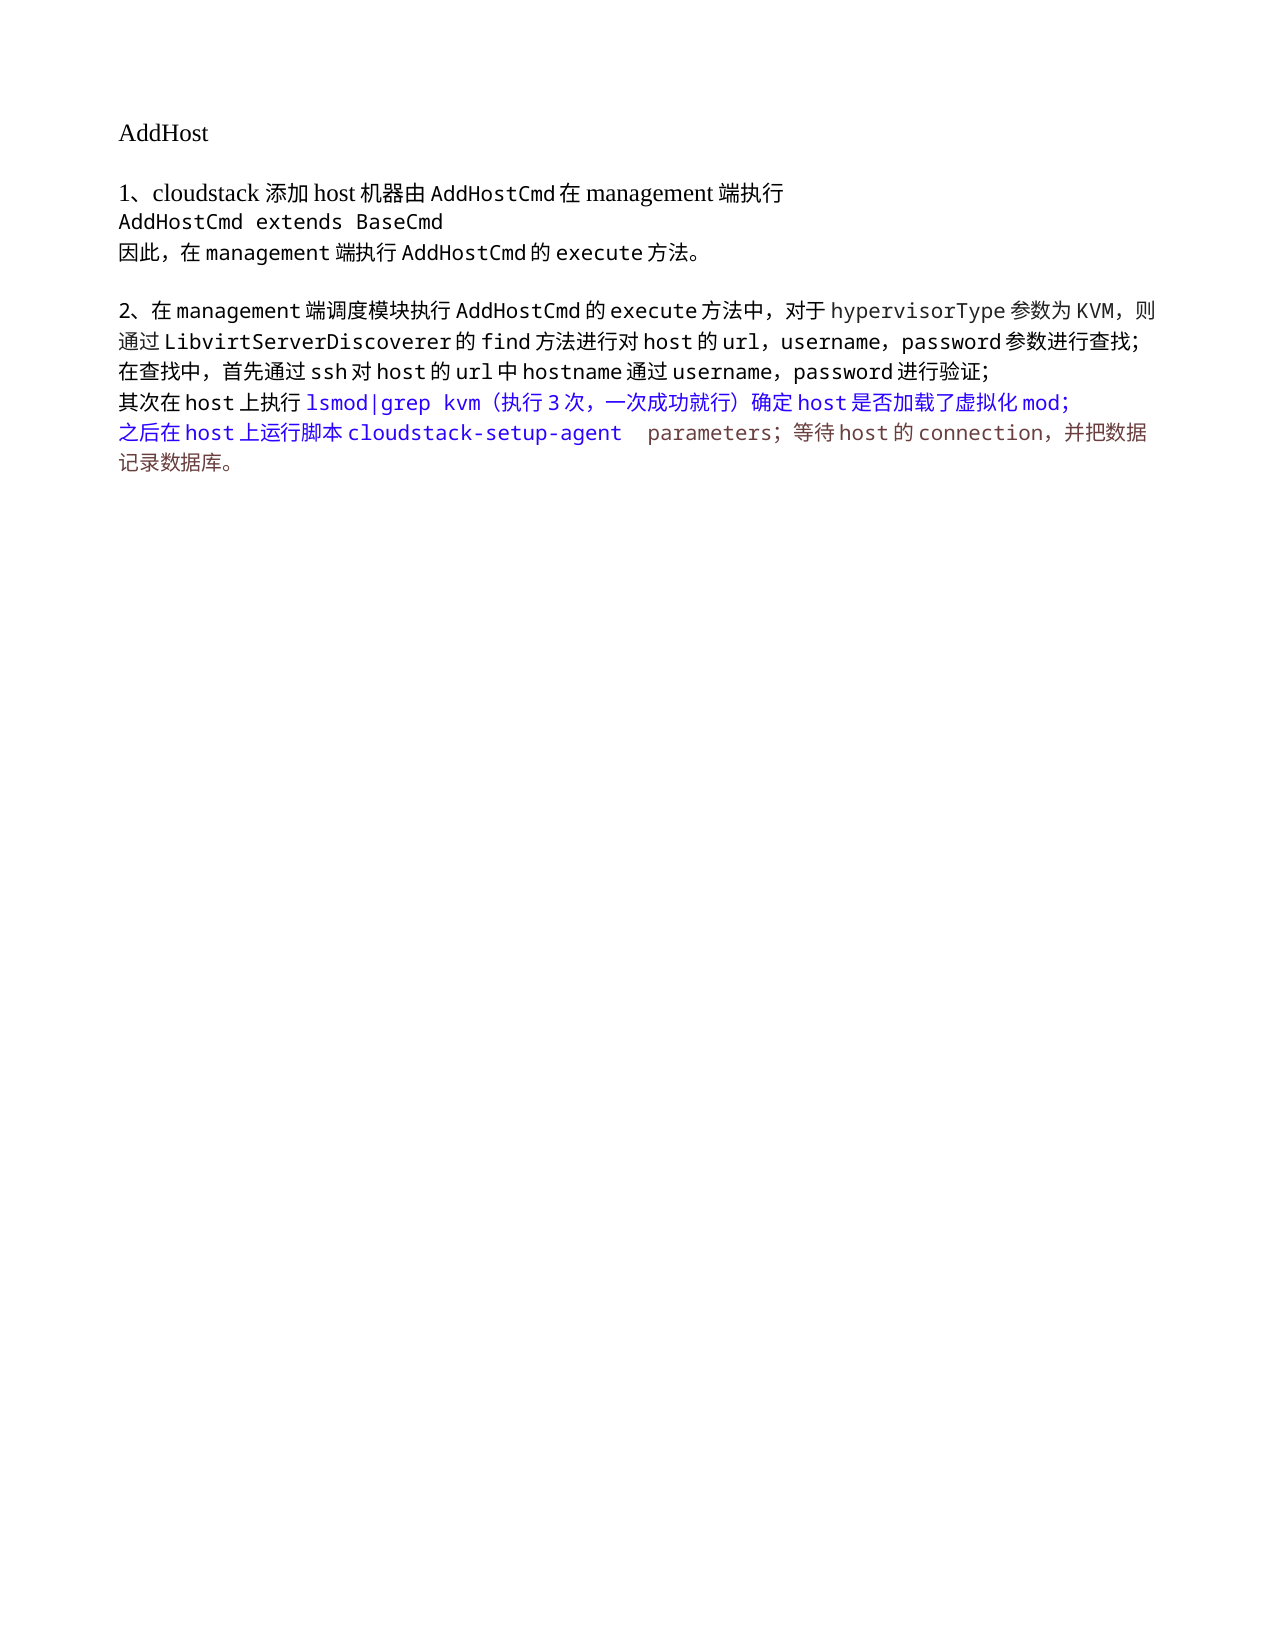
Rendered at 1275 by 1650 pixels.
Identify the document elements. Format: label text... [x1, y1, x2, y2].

text 之后在host上运行脚本cloudstack-setup-agent parameters；等待host的connection，并把数据记录数据库。 [118, 416, 1157, 477]
text 2、在management端调度模块执行AddHostCmd的execute方法中，对于hypervisorType参数为KVM，则通过LibvirtServerDiscoverer的find方法进行对host的url，username，password参数进行查找； [118, 295, 1157, 355]
text AddHost [118, 118, 1157, 147]
text 在查找中，首先通过ssh对host的url中hostname通过username，password进行验证； [118, 355, 1157, 386]
text AddHostCmd extends BaseCmd [118, 207, 1157, 236]
text 因此，在management端执行AddHostCmd的execute方法。 [118, 236, 1157, 266]
text 1、cloudstack 添加host机器由AddHostCmd在management端执行 [118, 176, 1157, 207]
text 其次在host上执行lsmod|grep kvm（执行3次，一次成功就行）确定host是否加载了虚拟化mod； [118, 386, 1157, 416]
